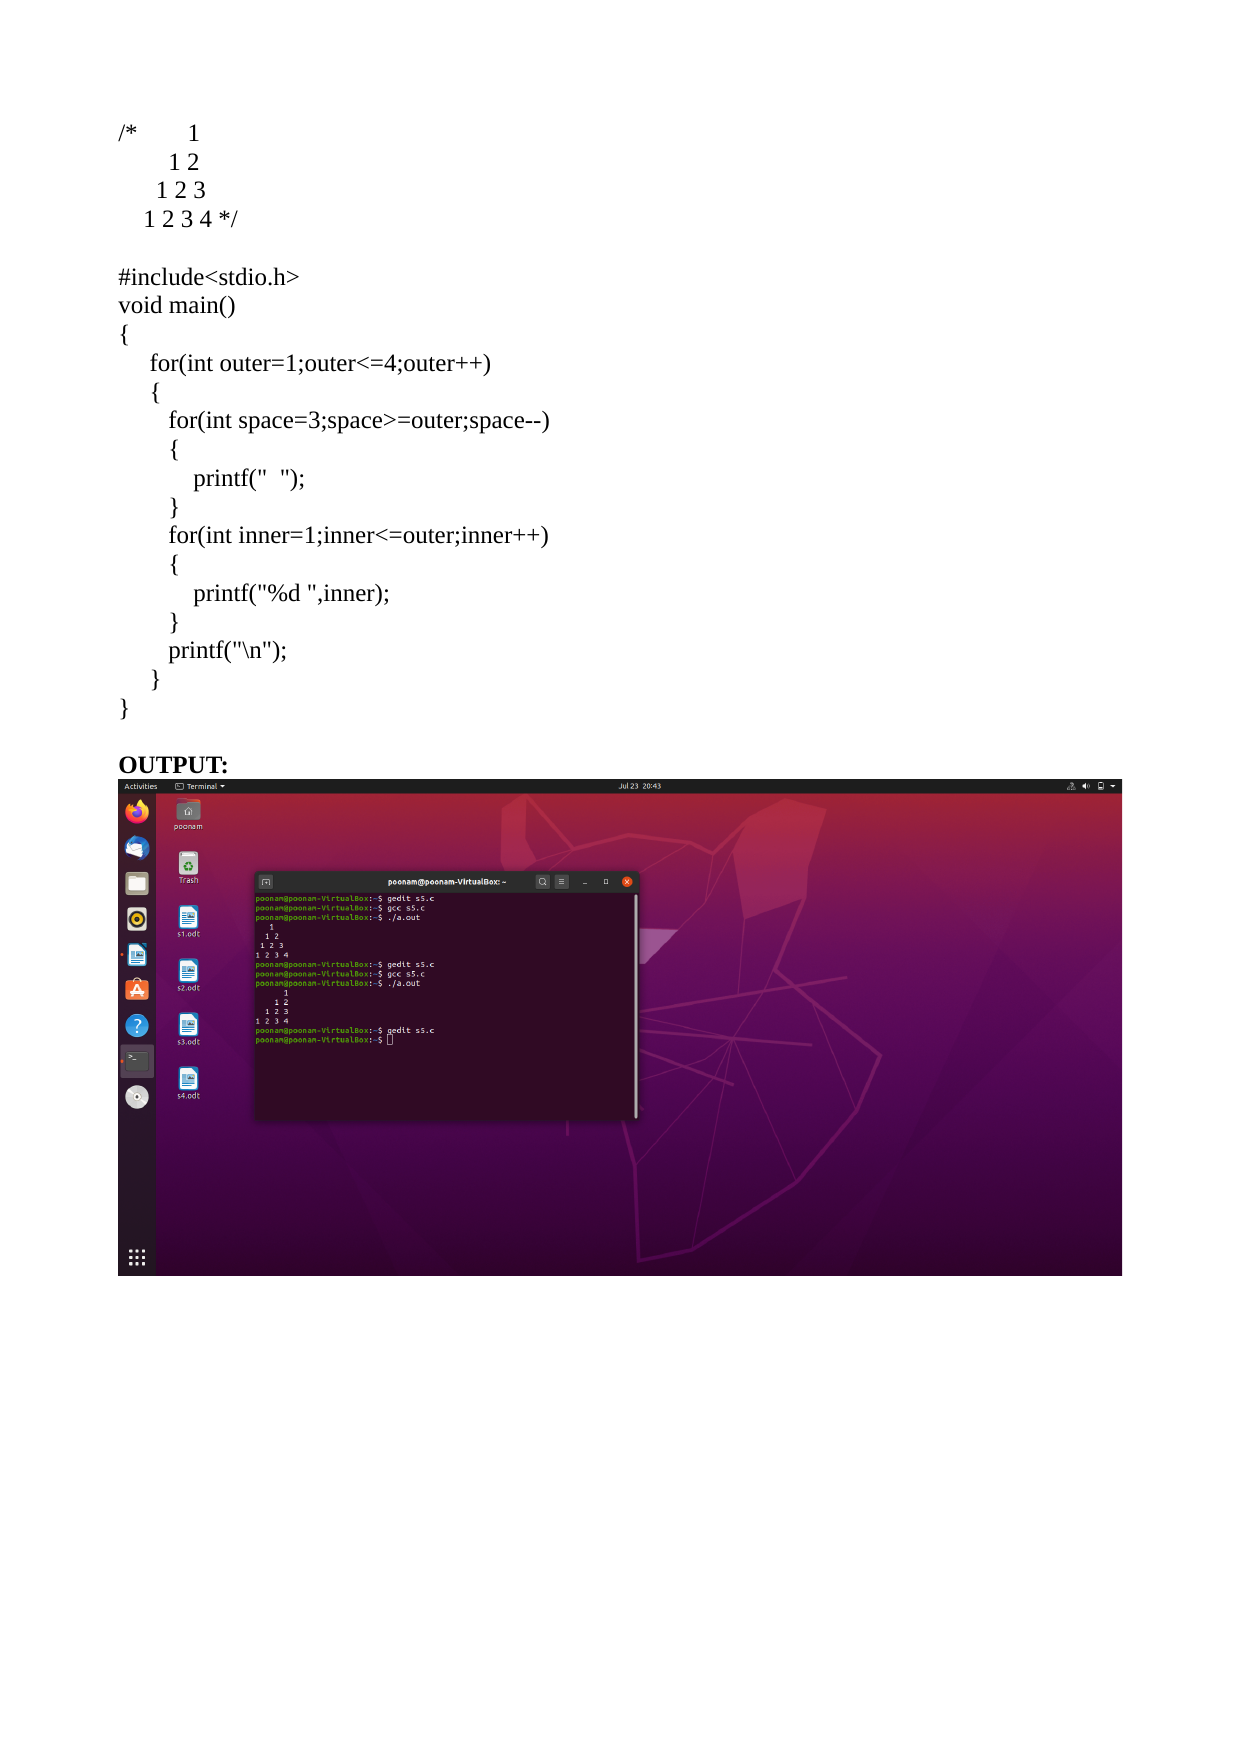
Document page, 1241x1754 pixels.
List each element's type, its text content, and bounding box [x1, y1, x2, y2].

text #include<stdio.h> [118, 262, 1122, 291]
text { [118, 434, 1122, 463]
text 1 2 3 [118, 176, 1122, 204]
text printf(" "); [118, 463, 1122, 492]
text printf("%d ",inner); [118, 578, 1122, 607]
text } [118, 492, 1122, 521]
text for(int outer=1;outer<=4;outer++) [118, 348, 1122, 377]
text } [118, 693, 1122, 722]
text OUTPUT: [118, 751, 1122, 779]
text for(int inner=1;inner<=outer;inner++) [118, 521, 1122, 549]
text { [118, 377, 1122, 406]
text 1 2 [118, 147, 1122, 176]
picture [118, 779, 1123, 1276]
text { [118, 549, 1122, 578]
text void main() [118, 291, 1122, 319]
text { [118, 319, 1122, 348]
text } [118, 607, 1122, 636]
text } [118, 664, 1122, 693]
text printf("\n"); [118, 636, 1122, 664]
text /* 1 [118, 118, 1122, 147]
text for(int space=3;space>=outer;space--) [118, 406, 1122, 434]
text 1 2 3 4 */ [118, 204, 1122, 233]
